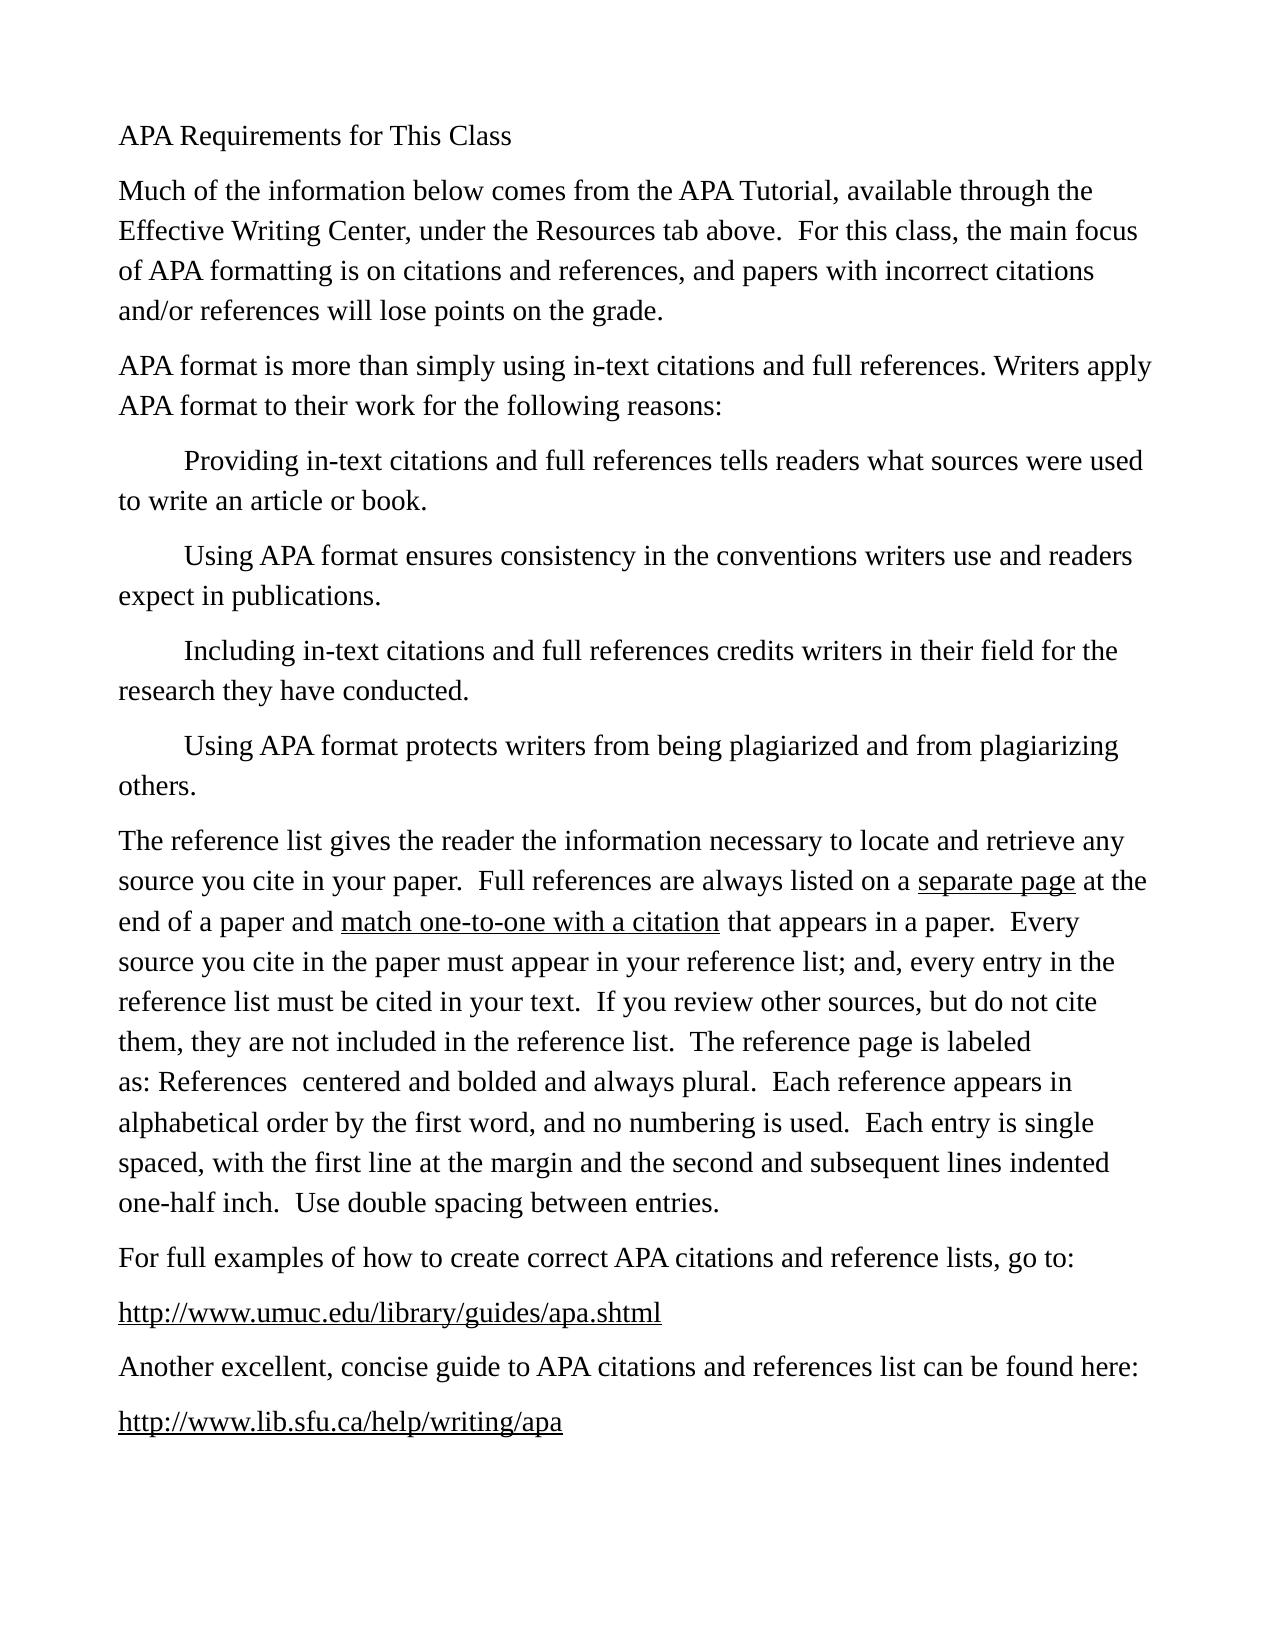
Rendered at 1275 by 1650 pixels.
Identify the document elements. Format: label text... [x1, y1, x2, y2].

text  Using APA format ensures consistency in the conventions writers use and readers expect in publications. [118, 538, 1157, 612]
text http://www.lib.sfu.ca/help/writing/apa [118, 1404, 1157, 1438]
text  Using APA format protects writers from being plagiarized and from plagiarizing others. [118, 728, 1157, 802]
text http://www.umuc.edu/library/guides/apa.shtml [118, 1295, 1157, 1328]
text  Providing in-text citations and full references tells readers what sources were used to write an article or book. [118, 443, 1157, 517]
text APA format is more than simply using in-text citations and full references. Writers apply APA format to their work for the following reasons: [118, 348, 1157, 422]
text For full examples of how to create correct APA citations and reference lists, go to: [118, 1240, 1157, 1273]
text The reference list gives the reader the information necessary to locate and retrieve any source you cite in your paper. Full references are always listed on a separate page at the end of a paper and match one-to-one with a citation that appears in a paper. Every source you cite in the paper must appear in your reference list; and, every entry in the reference list must be cited in your text. If you review other sources, but do not cite them, they are not included in the reference list. The reference page is labeled as: References centered and bolded and always plural. Each reference appears in alphabetical order by the first word, and no numbering is used. Each entry is single spaced, with the first line at the margin and the second and subsequent lines indented one-half inch. Use double spacing between entries. [118, 823, 1157, 1219]
text Another excellent, concise guide to APA citations and references list can be found here: [118, 1349, 1157, 1383]
text Much of the information below comes from the APA Tutorial, available through the Effective Writing Center, under the Resources tab above. For this class, the main focus of APA formatting is on citations and references, and papers with incorrect citations and/or references will lose points on the grade. [118, 173, 1157, 327]
text  Including in-text citations and full references credits writers in their field for the research they have conducted. [118, 633, 1157, 707]
text APA Requirements for This Class [118, 118, 1157, 152]
